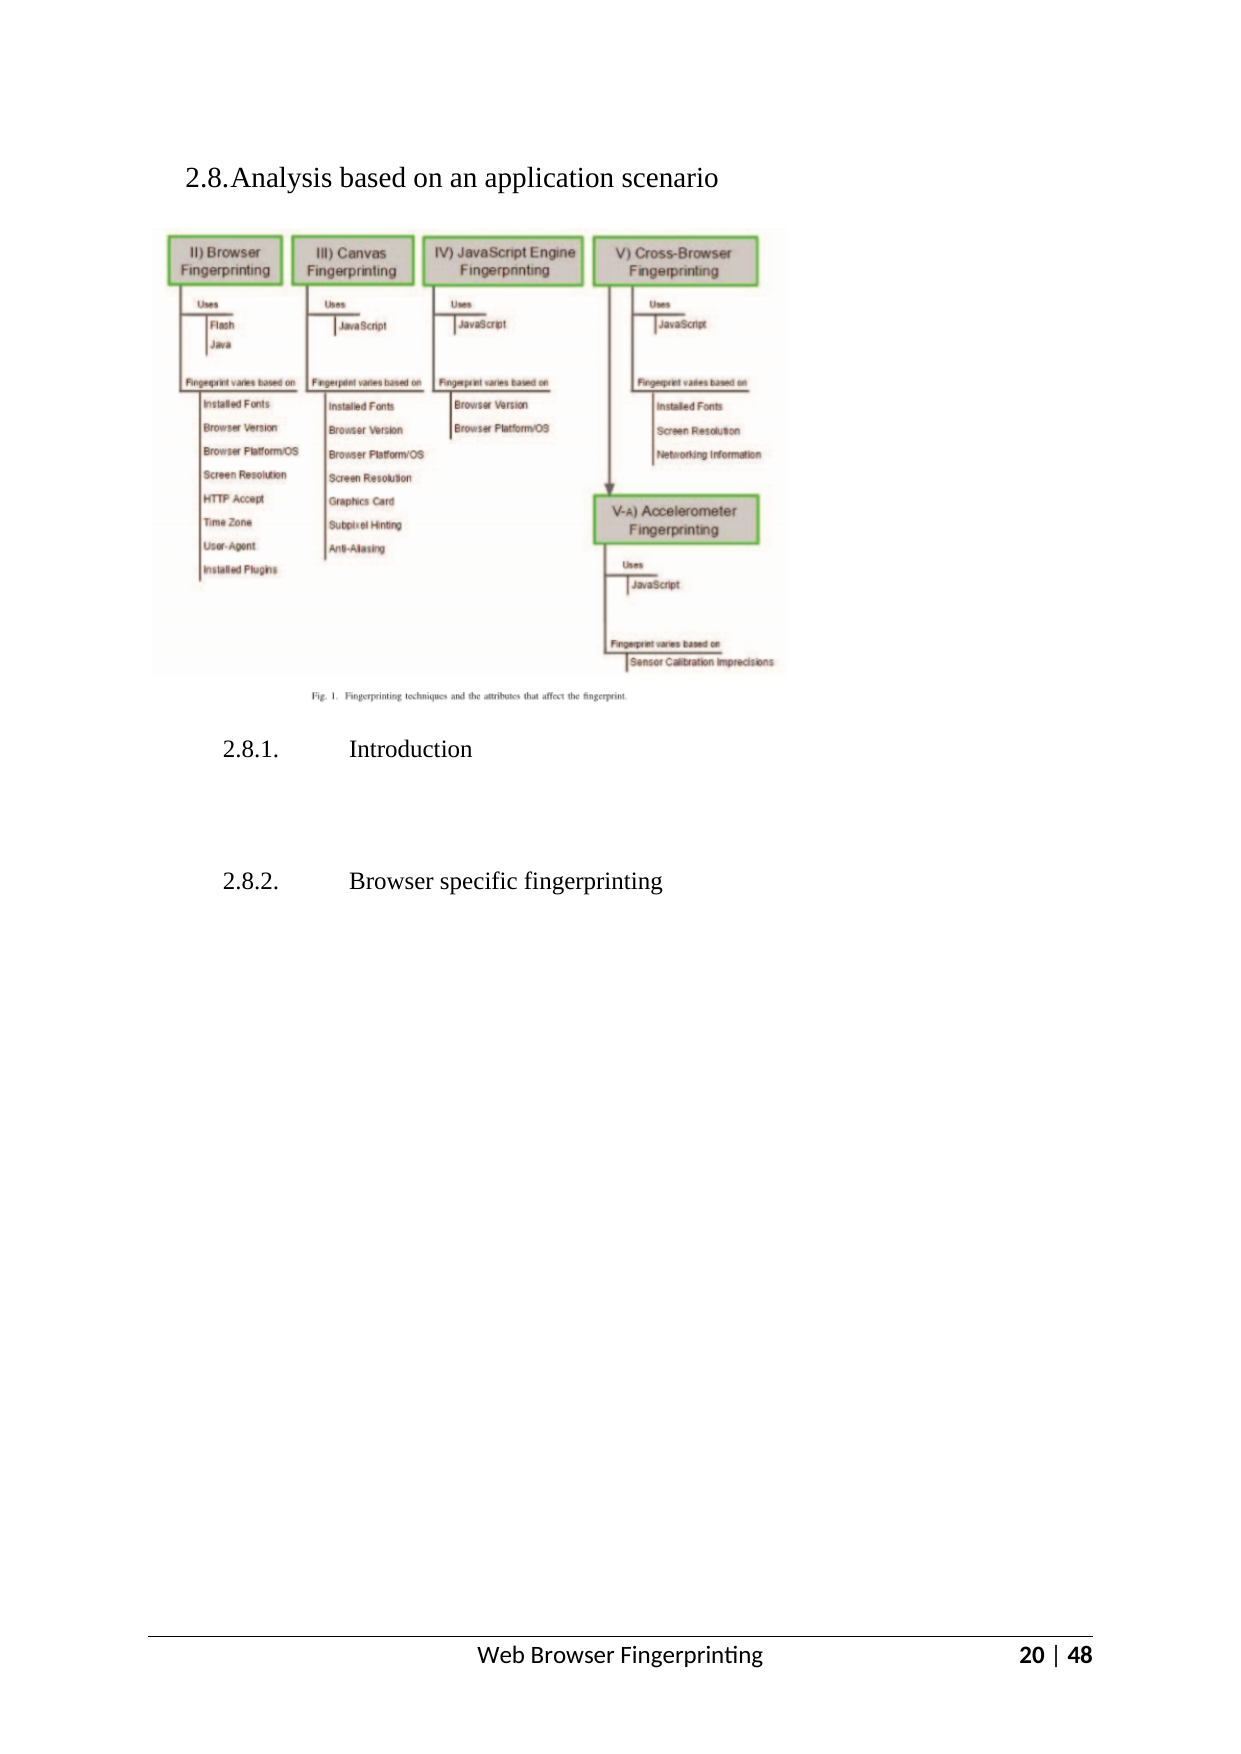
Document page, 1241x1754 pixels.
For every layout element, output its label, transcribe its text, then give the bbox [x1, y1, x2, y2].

list Browser specific fingerprinting [223, 866, 1093, 895]
list Analysis based on an application scenario [185, 160, 1093, 193]
list Introduction [223, 734, 1093, 763]
